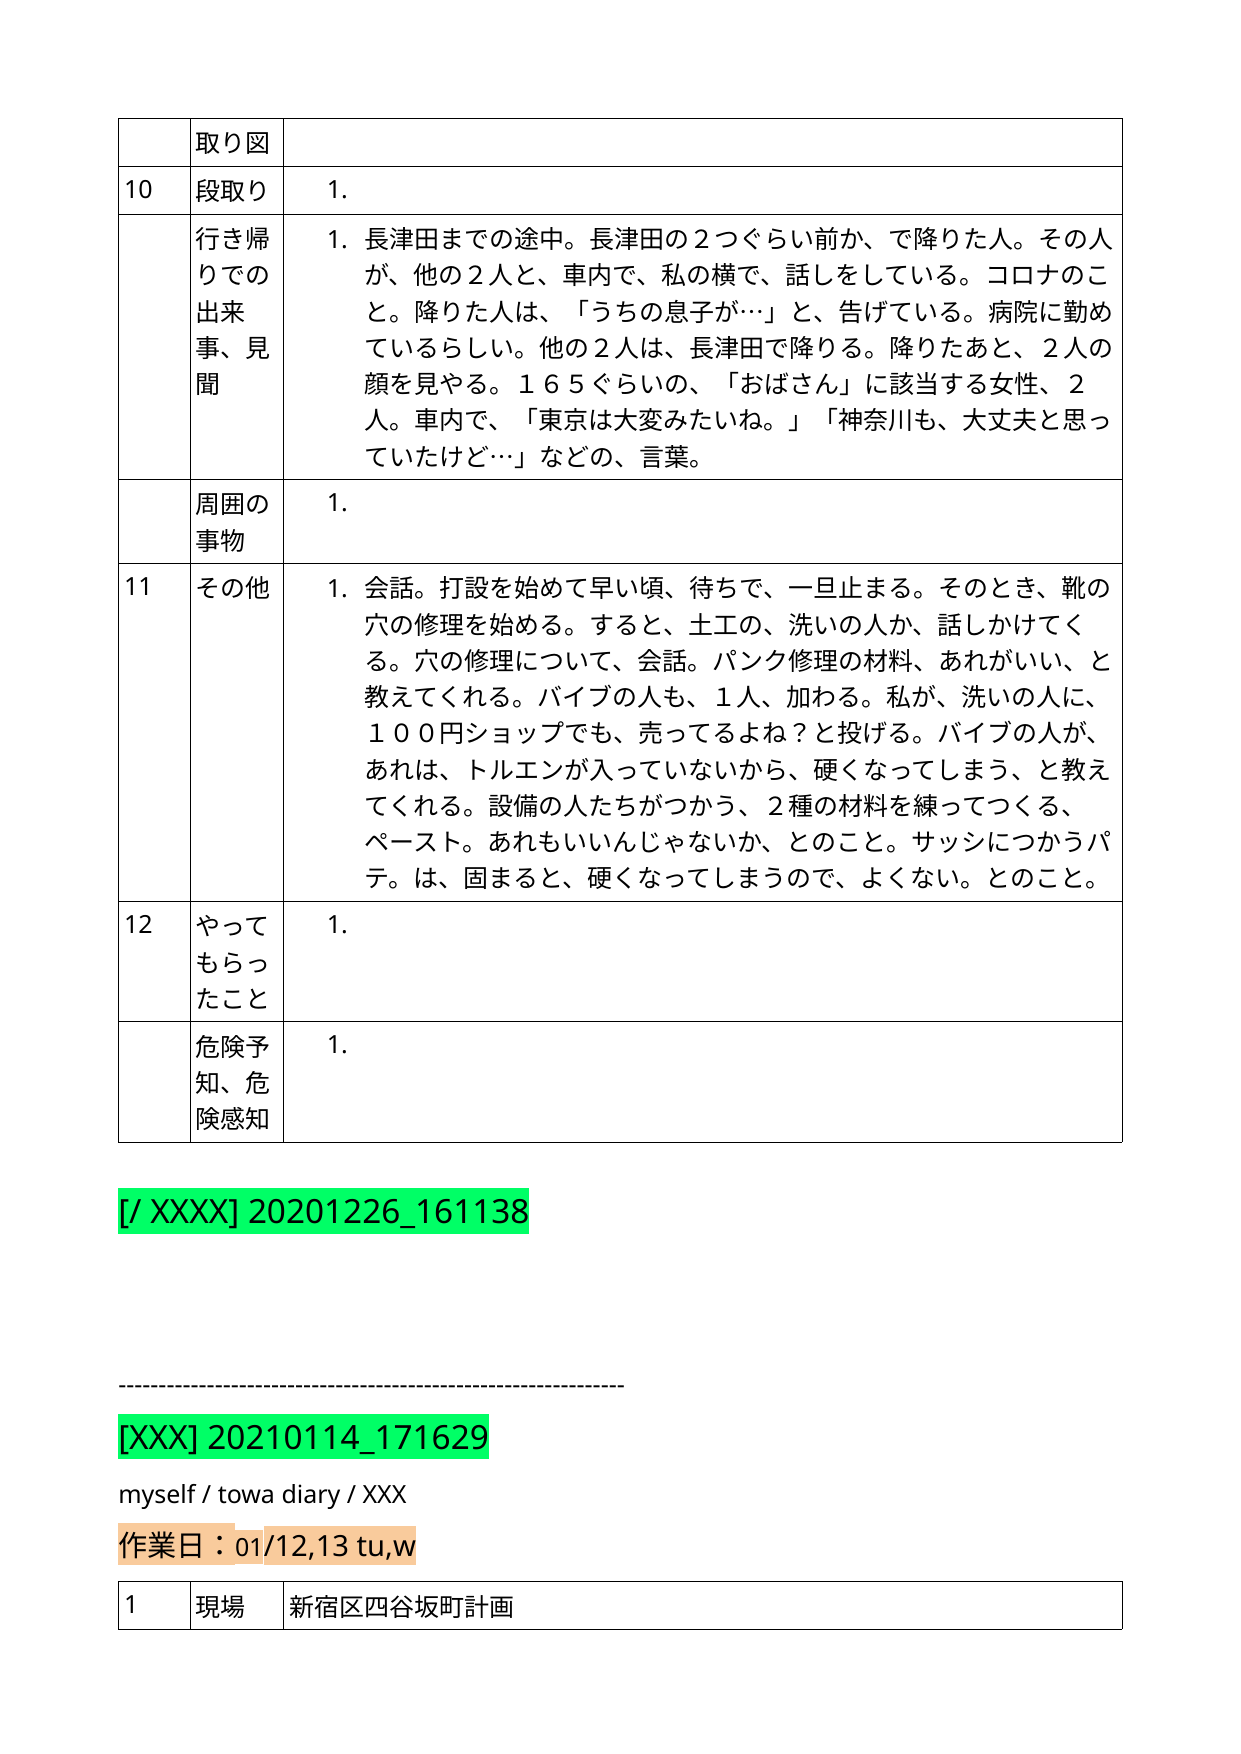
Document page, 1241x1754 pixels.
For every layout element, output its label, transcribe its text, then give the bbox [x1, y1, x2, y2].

table_cell [119, 215, 190, 479]
table_cell 11 [119, 564, 190, 901]
table_cell [284, 119, 1122, 166]
text [XXX] 20210114_171629 [118, 1414, 1122, 1459]
table_cell その他 [191, 564, 283, 901]
table_cell 10 [119, 167, 190, 214]
text 作業日：01/12,13 tu,w [118, 1523, 1122, 1565]
text --------------------------------------------------------------- [118, 1367, 1122, 1401]
table_cell 長津田までの途中。長津田の２つぐらい前か、で降りた人。その人が、他の２人と、車内で、私の横で、話しをしている。コロナのこと。降りた人は、「うちの息子が…」と、告げている。病院に勤めているらしい。他の２人は、長津田で降りる。降りたあと、２人の顔を見やる。１６５ぐらいの、「おばさん」に該当する女性、２人。車内で、「東京は大変みたいね。」「神奈川も、大丈夫と思っていたけど…」などの、言葉。 [284, 215, 1122, 479]
table_cell [119, 119, 190, 166]
table_cell 会話。打設を始めて早い頃、待ちで、一旦止まる。そのとき、靴の穴の修理を始める。すると、土工の、洗いの人か、話しかけてくる。穴の修理について、会話。パンク修理の材料、あれがいい、と教えてくれる。バイブの人も、１人、加わる。私が、洗いの人に、１００円ショップでも、売ってるよね？と投げる。バイブの人が、あれは、トルエンが入っていないから、硬くなってしまう、と教えてくれる。設備の人たちがつかう、２種の材料を練ってつくる、ペースト。あれもいいんじゃないか、とのこと。サッシにつかうパテ。は、固まると、硬くなってしまうので、よくない。とのこと。 [284, 564, 1122, 901]
table_cell [284, 167, 1122, 214]
table_cell 段取り [191, 167, 283, 214]
table_cell [284, 480, 1122, 563]
table_cell [284, 902, 1122, 1021]
table_cell 取り図 [191, 119, 283, 166]
table_header 新宿区四谷坂町計画 [284, 1582, 1122, 1629]
table_cell [119, 1022, 190, 1142]
table_header 1 [119, 1582, 190, 1629]
table_cell 行き帰りでの出来事、見聞 [191, 215, 283, 479]
text [/ XXXX] 20201226_161138 [118, 1188, 1122, 1234]
table_cell やってもらったこと [191, 902, 283, 1021]
table_cell 周囲の事物 [191, 480, 283, 563]
table_cell [284, 1022, 1122, 1142]
table_cell [119, 480, 190, 563]
table_header 現場 [191, 1582, 283, 1629]
table_cell 危険予知、危険感知 [191, 1022, 283, 1142]
text myself / towa diary / XXX [118, 1476, 1122, 1510]
table_cell 12 [119, 902, 190, 1021]
